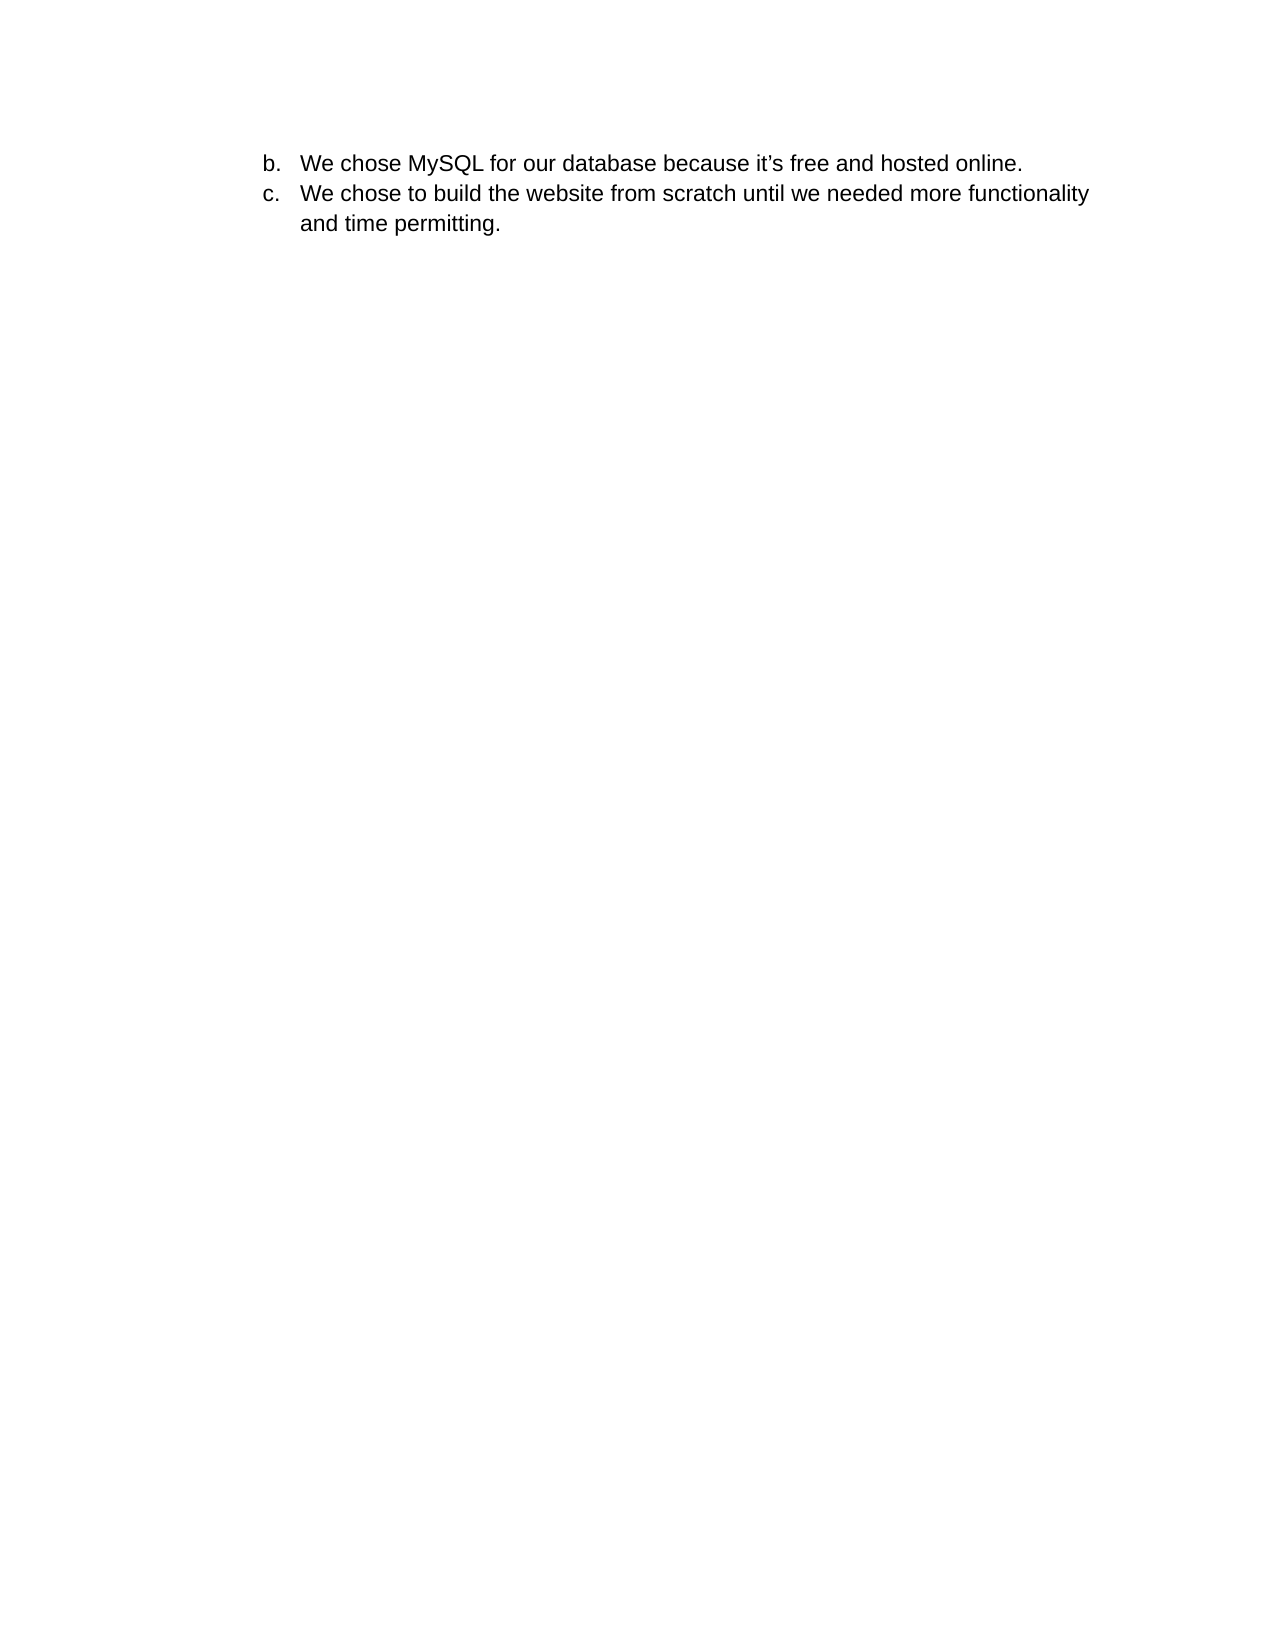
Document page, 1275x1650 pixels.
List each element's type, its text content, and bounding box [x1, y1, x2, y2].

list We chose to build the website from scratch until we needed more functionality and time permitting. [262, 180, 1125, 237]
list We chose MySQL for our database because it’s free and hosted online. [262, 150, 1125, 176]
